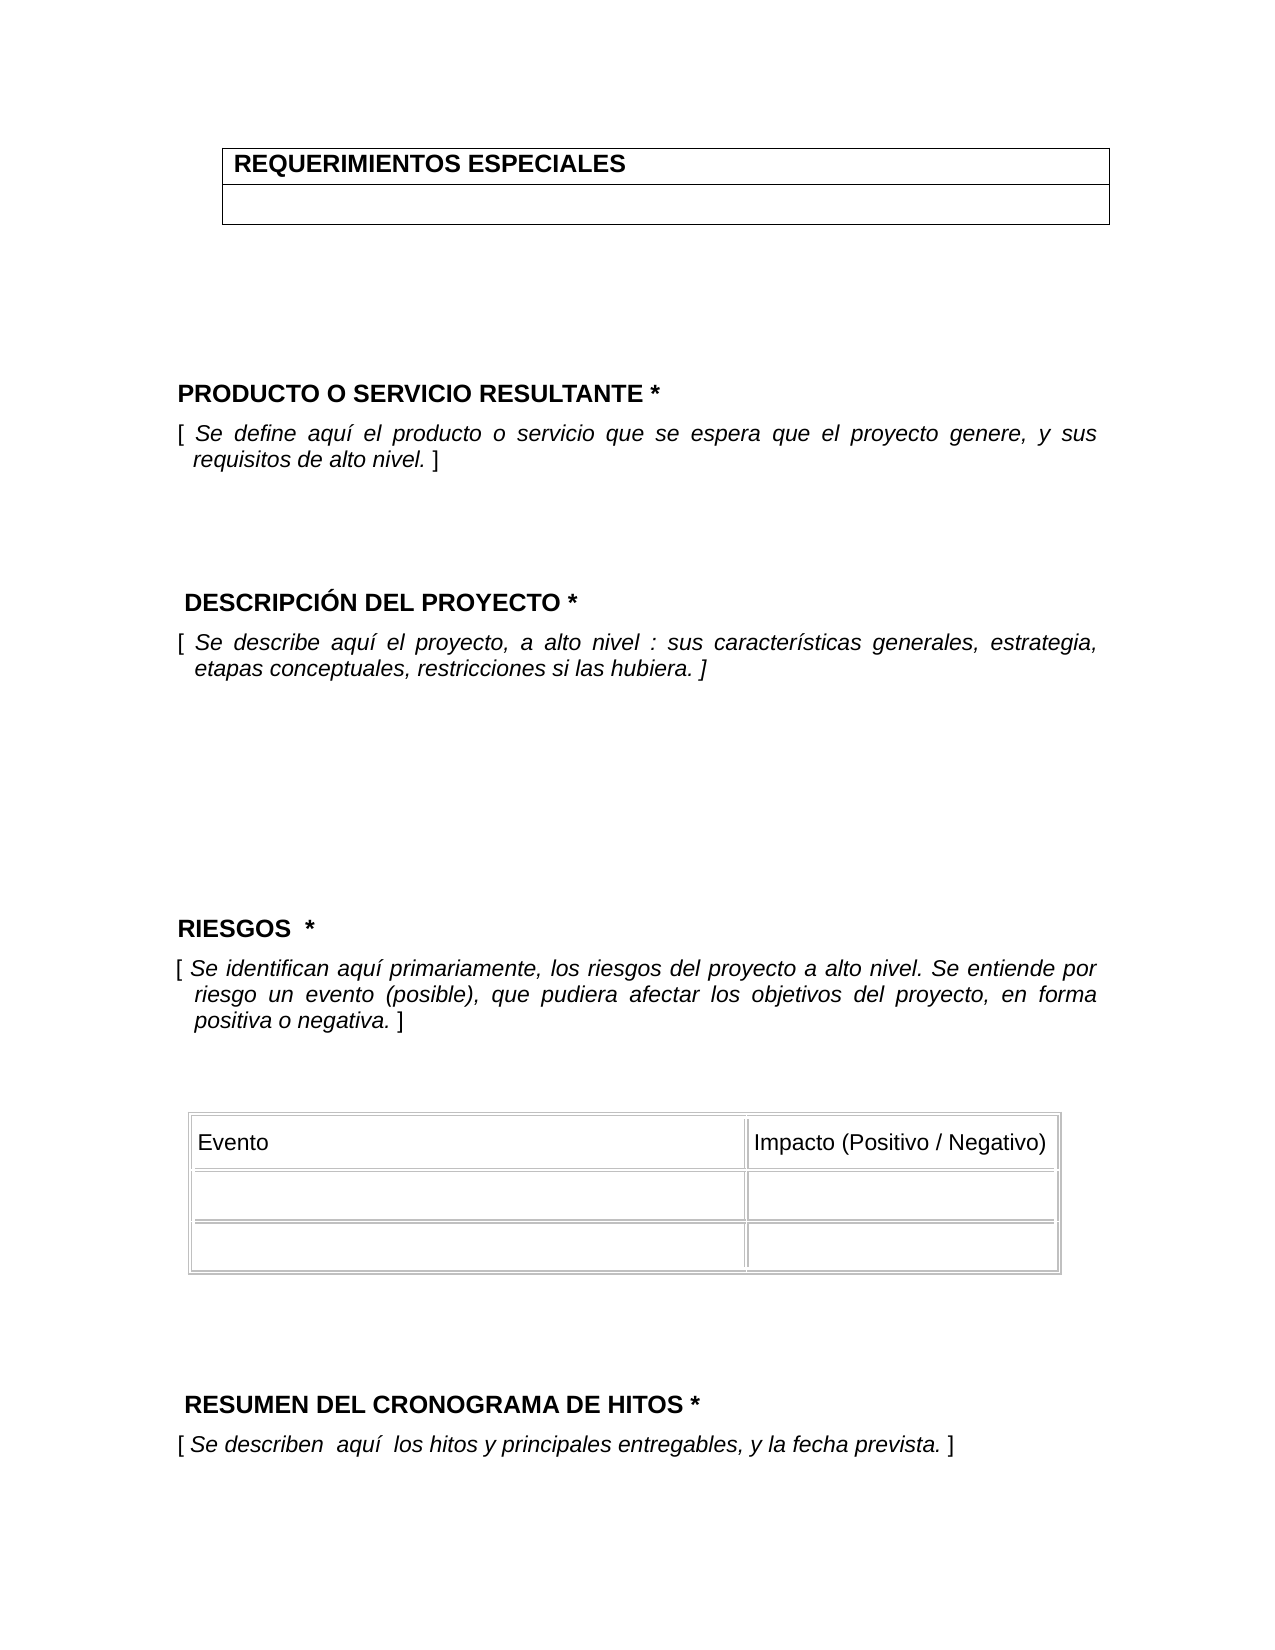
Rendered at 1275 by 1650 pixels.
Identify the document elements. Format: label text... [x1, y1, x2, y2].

table_cell REQUERIMIENTOS ESPECIALES [223, 149, 1109, 184]
text [ Se define aquí el producto o servicio que se espera que el proyecto genere, y sus requisitos de alto nivel. ] [177, 420, 1098, 473]
table_header Impacto (Positivo / Negativo) [746, 1113, 1059, 1168]
subtitle RIESGOS * [177, 913, 1098, 942]
text [ Se describen aquí los hitos y principales entregables, y la fecha prevista. ] [177, 1431, 1098, 1458]
table_cell [190, 1219, 746, 1270]
table_header Evento [192, 1116, 746, 1168]
subtitle DESCRIPCIÓN DEL PROYECTO * [177, 588, 1098, 617]
subtitle PRODUCTO O SERVICIO RESULTANTE * [177, 379, 1098, 407]
text [ Se identifican aquí primariamente, los riesgos del proyecto a alto nivel. Se entiende por riesgo un evento (posible), que pudiera afectar los objetivos del proyecto, en forma positiva o negativa. ] [176, 955, 1098, 1034]
table_cell [746, 1219, 1059, 1270]
subtitle RESUMEN DEL CRONOGRAMA DE HITOS * [177, 1390, 1098, 1419]
table_cell [223, 185, 1109, 223]
text [ Se describe aquí el proyecto, a alto nivel : sus características generales, estrategia, etapas conceptuales, restricciones si las hubiera. ] [177, 629, 1098, 682]
table_cell [190, 1168, 746, 1219]
table_cell [746, 1168, 1059, 1219]
